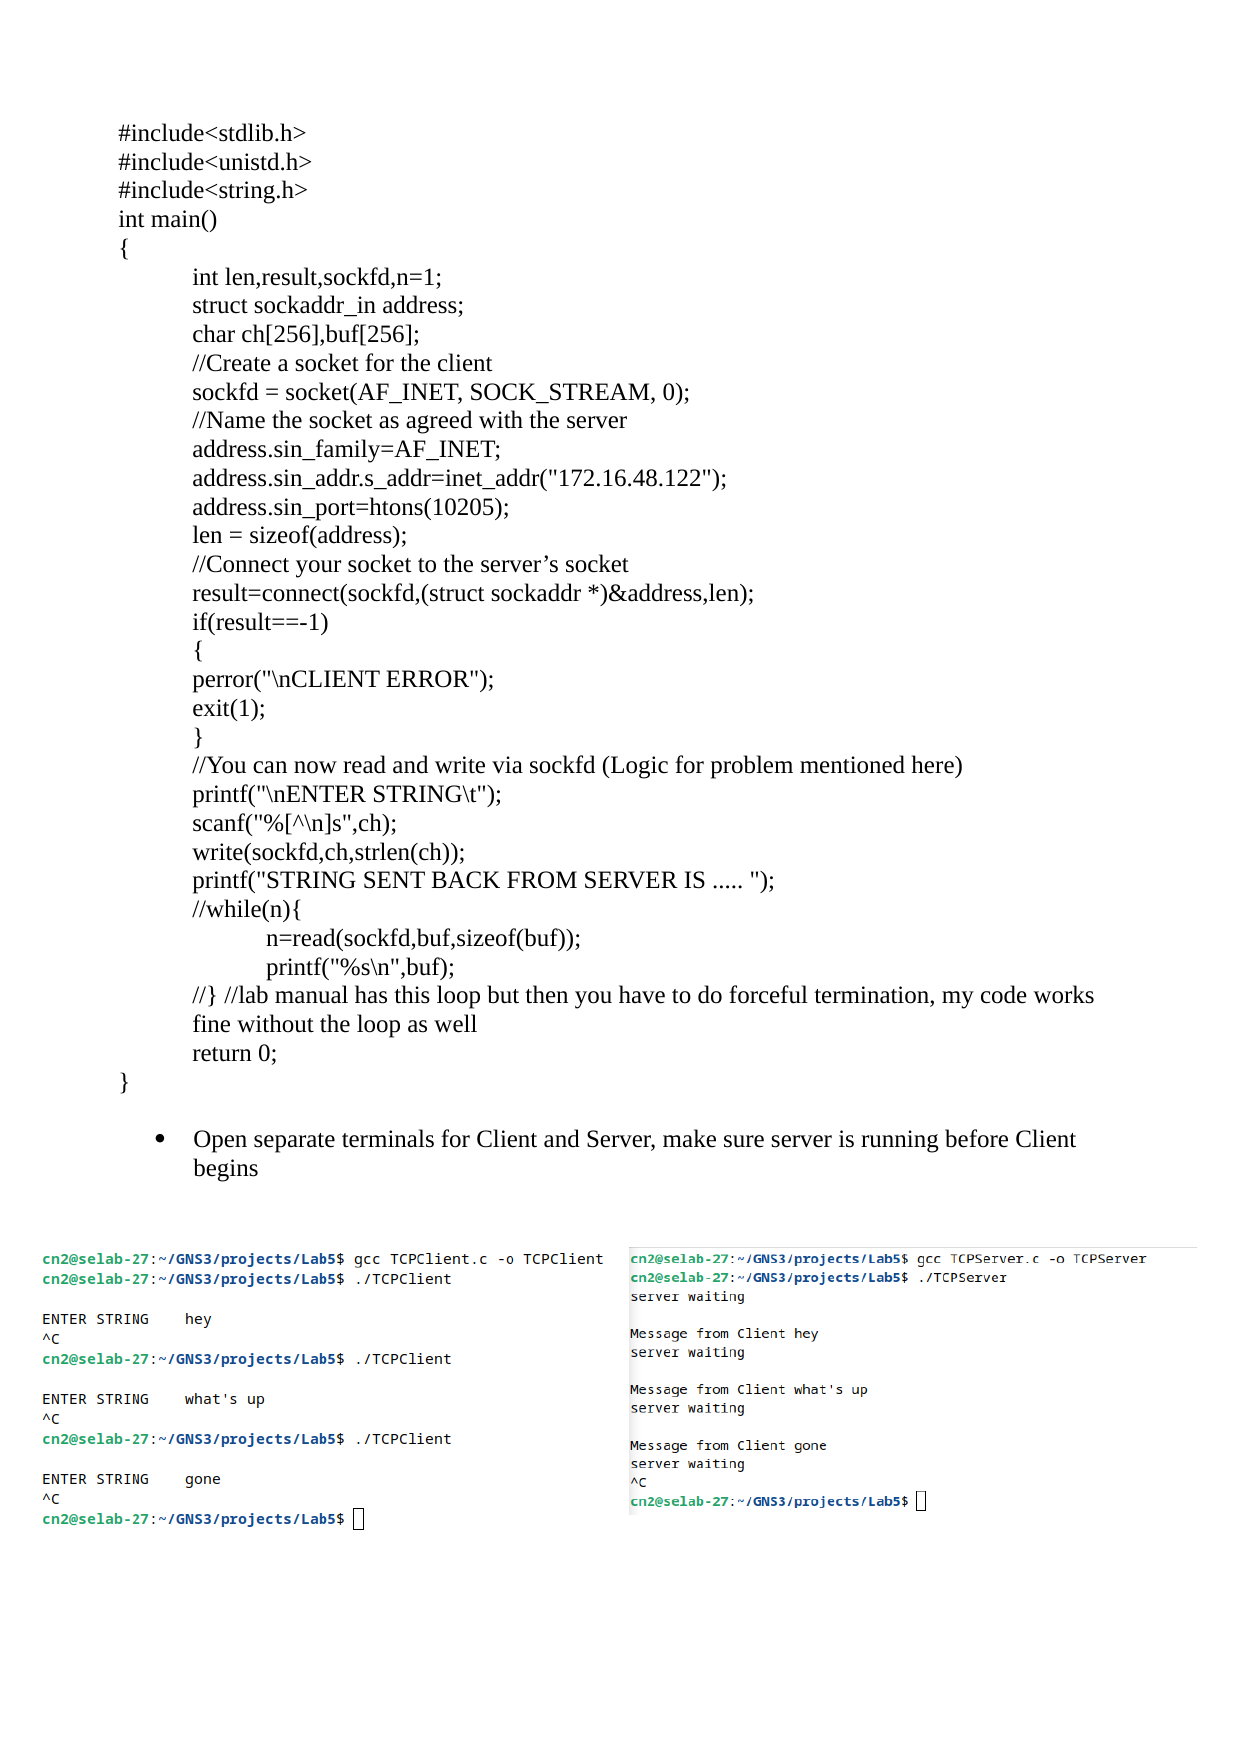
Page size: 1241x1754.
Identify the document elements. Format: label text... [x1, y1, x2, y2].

text #include<string.h> [118, 176, 1122, 204]
text n=read(sockfd,buf,sizeof(buf)); [266, 923, 1122, 952]
text result=connect(sockfd,(struct sockaddr *)&address,len); [192, 578, 1122, 607]
text int len,result,sockfd,n=1; [192, 262, 1122, 291]
text perror("\nCLIENT ERROR"); [192, 664, 1122, 693]
text len = sizeof(address); [192, 521, 1122, 549]
text { [118, 233, 1122, 262]
list Open separate terminals for Client and Server, make sure server is running before Client begins [156, 1124, 1122, 1182]
text //} //lab manual has this loop but then you have to do forceful termination, my code works fine without the loop as well [192, 981, 1122, 1038]
text return 0; [192, 1038, 1122, 1067]
text //You can now read and write via sockfd (Logic for problem mentioned here) [192, 751, 1122, 779]
text address.sin_addr.s_addr=inet_addr("172.16.48.122"); [192, 463, 1122, 492]
picture [630, 1247, 1198, 1515]
text int main() [118, 204, 1122, 233]
text printf("%s\n",buf); [266, 952, 1122, 981]
text } [192, 722, 1122, 751]
text sockfd = socket(AF_INET, SOCK_STREAM, 0); [192, 377, 1122, 406]
text struct sockaddr_in address; [192, 291, 1122, 319]
text write(sockfd,ch,strlen(ch)); [192, 837, 1122, 866]
text if(result==-1) [192, 607, 1122, 636]
text #include<stdlib.h> [118, 118, 1122, 147]
text printf("STRING SENT BACK FROM SERVER IS ..... "); [192, 866, 1122, 894]
picture [42, 1247, 625, 1533]
text address.sin_port=htons(10205); [192, 492, 1122, 521]
text //Name the socket as agreed with the server [192, 406, 1122, 434]
text #include<unistd.h> [118, 147, 1122, 176]
text exit(1); [192, 693, 1122, 722]
text { [192, 636, 1122, 664]
text //Connect your socket to the server’s socket [192, 549, 1122, 578]
text scanf("%[^\n]s",ch); [192, 808, 1122, 837]
text char ch[256],buf[256]; [192, 319, 1122, 348]
text printf("\nENTER STRING\t"); [192, 779, 1122, 808]
text //Create a socket for the client [192, 348, 1122, 377]
text } [118, 1067, 1122, 1096]
text address.sin_family=AF_INET; [192, 434, 1122, 463]
text //while(n){ [192, 894, 1122, 923]
